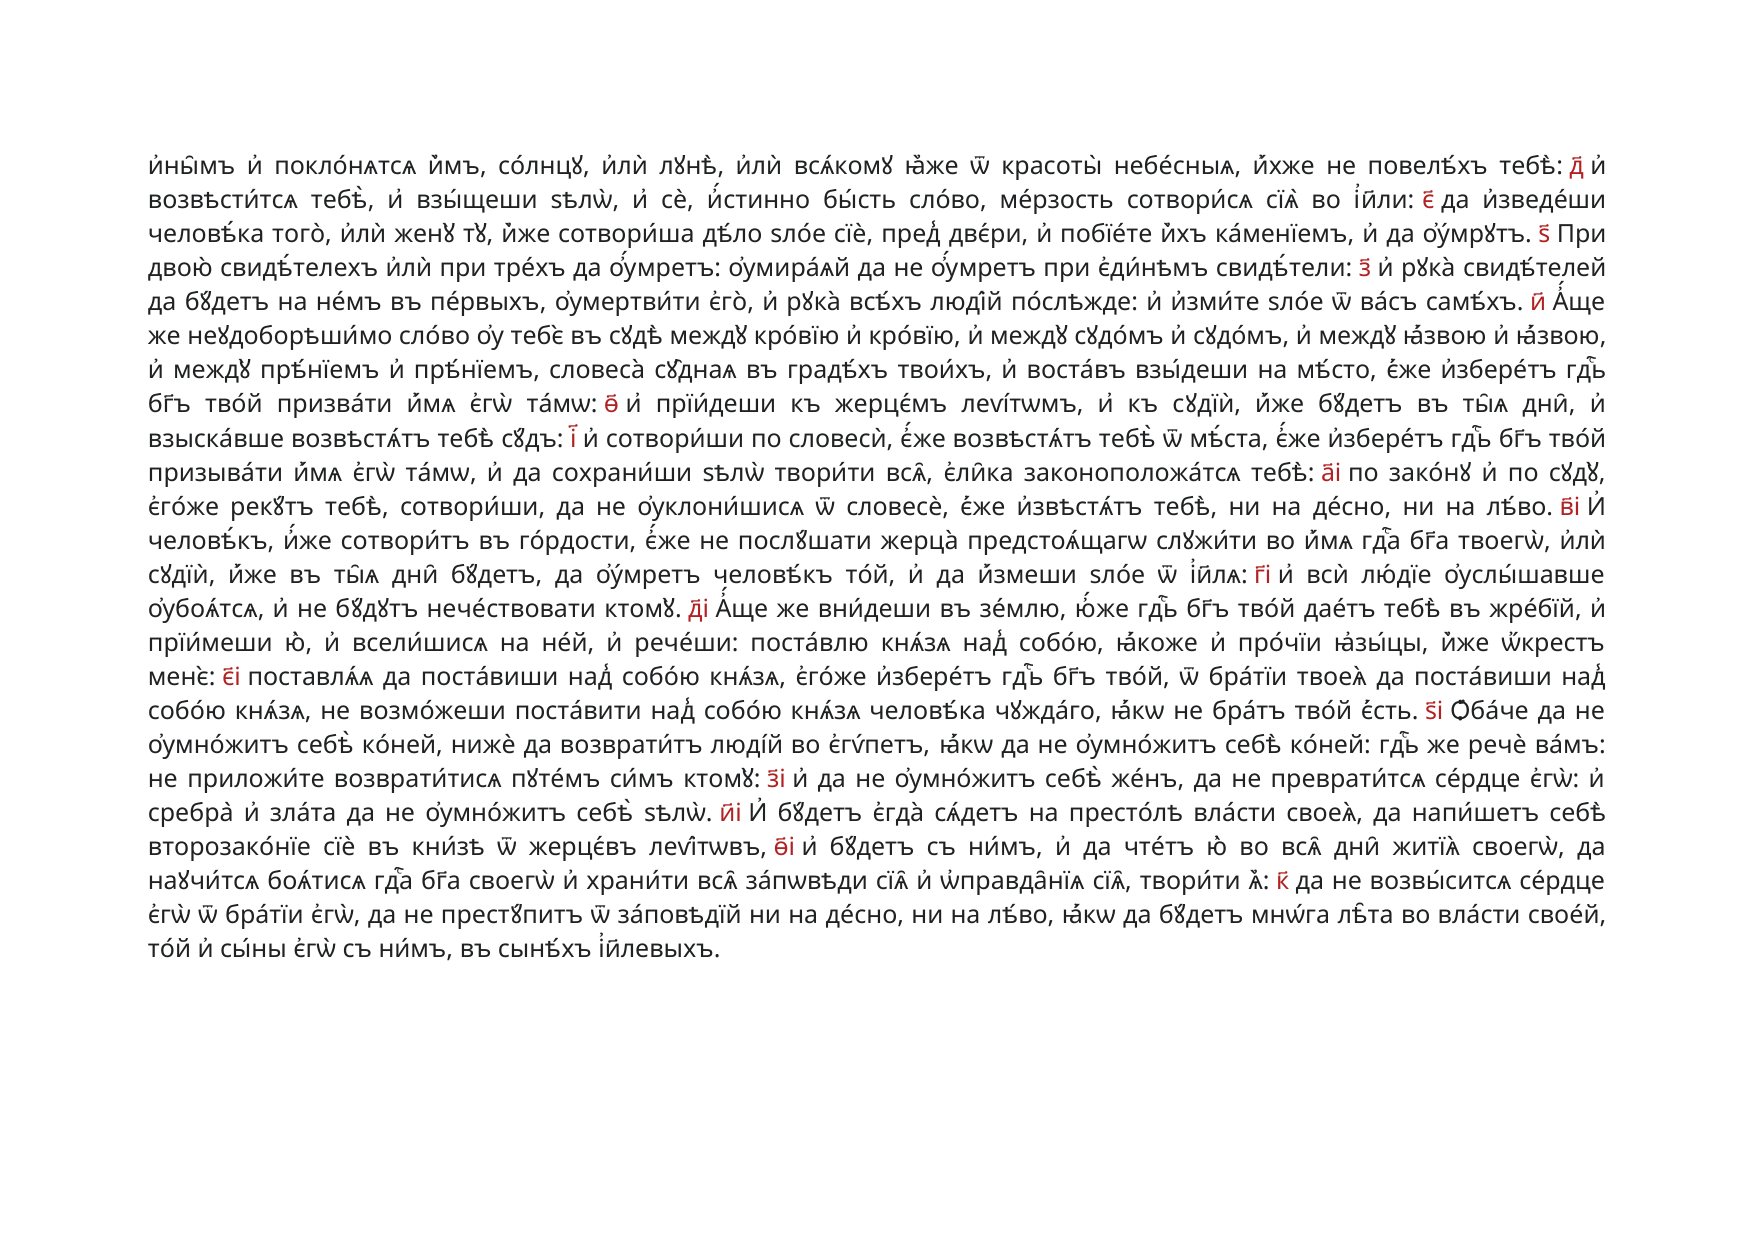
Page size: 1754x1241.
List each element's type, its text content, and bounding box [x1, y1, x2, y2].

text и҆ны̑мъ и҆ покло́нѧтсѧ и҆̀мъ, со́лнцꙋ, и҆лѝ лꙋнѣ̀, и҆лѝ всѧ́комꙋ ꙗ҆̀же ѿ красоты̀ небе́сныѧ, и҆́хже не повелѣ́хъ тебѣ̀: д҃ и҆ возвѣсти́тсѧ тебѣ̀, и҆ взы́щеши ѕѣлѡ̀, и҆ сѐ, и҆́стинно бы́сть сло́во, ме́рзость сотвори́сѧ сїѧ̀ во і҆и҃ли: є҃ да и҆зведе́ши человѣ́ка того̀, и҆лѝ женꙋ̀ тꙋ̀, и҆̀же сотвори́ша дѣ́ло ѕло́е сїѐ, пред̾ двє́ри, и҆ побїе́те и҆̀хъ ка́менїемъ, и҆ да ѹ҆́мрꙋтъ. ѕ҃ При двою̀ свидѣ́телехъ и҆лѝ при тре́хъ да ѹ҆́мретъ: ѹ҆мира́ѧй да не ѹ҆́мретъ при є҆ди́нѣмъ свидѣ́тели: з҃ и҆ рꙋка̀ свидѣ́телей да бꙋ́детъ на не́мъ въ пе́рвыхъ, ѹ҆мертви́ти є҆го̀, и҆ рꙋка̀ всѣ́хъ люді́й по́слѣжде: и҆ и҆зми́те ѕло́е ѿ ва́съ самѣ́хъ. и҃ А҆́ще же неꙋдоборѣши́мо сло́во ѹ҆ тебє̀ въ сꙋдѣ̀ междꙋ̀ кро́вїю и҆ кро́вїю, и҆ междꙋ̀ сꙋдо́мъ и҆ сꙋдо́мъ, и҆ междꙋ̀ ꙗ҆́звою и҆ ꙗ҆́звою, и҆ междꙋ̀ прѣ́нїемъ и҆ прѣ́нїемъ, словеса̀ сꙋ̑днаѧ въ градѣ́хъ твои́хъ, и҆ воста́въ взы́деши на мѣ́сто, є҆́же и҆збере́тъ гдⷭ҇ь бг҃ъ тво́й призва́ти и҆́мѧ є҆гѡ̀ та́мѡ: ѳ҃ и҆ прїи́деши къ жерцє́мъ леѵі́тѡмъ, и҆ къ сꙋдїѝ, и҆́же бꙋ́детъ въ ты̑ѧ дни̑, и҆ взыска́вше возвѣстѧ́тъ тебѣ̀ сꙋ́дъ: і҃ и҆ сотвори́ши по словесѝ, є҆́же возвѣстѧ́тъ тебѣ̀ ѿ мѣ́ста, є҆́же и҆збере́тъ гдⷭ҇ь бг҃ъ тво́й призыва́ти и҆́мѧ є҆гѡ̀ та́мѡ, и҆ да сохрани́ши ѕѣлѡ̀ твори́ти всѧ̑, є҆ли̑ка законоположа́тсѧ тебѣ̀: а҃і по зако́нꙋ и҆ по сꙋдꙋ̀, є҆го́же рекꙋ́тъ тебѣ̀, сотвори́ши, да не ѹ҆клони́шисѧ ѿ словесѐ, є҆́же и҆звѣстѧ́тъ тебѣ̀, ни на де́сно, ни на лѣ́во. в҃і И҆ человѣ́къ, и҆́же сотвори́тъ въ го́рдости, є҆́же не послꙋ́шати жерца̀ предстоѧ́щагѡ слꙋжи́ти во и҆́мѧ гдⷭ҇а бг҃а твоегѡ̀, и҆лѝ сꙋдїѝ, и҆́же въ ты̑ѧ дни̑ бꙋ́детъ, да ѹ҆́мретъ человѣ́къ то́й, и҆ да и҆́змеши ѕло́е ѿ і҆и҃лѧ: г҃і и҆ всѝ лю́дїе ѹ҆слы́шавше ѹ҆боѧ́тсѧ, и҆ не бꙋ́дꙋтъ нече́ствовати ктомꙋ̀. д҃і А҆́ще же вни́деши въ зе́млю, ю҆́же гдⷭ҇ь бг҃ъ тво́й дае́тъ тебѣ̀ въ жре́бїй, и҆ прїи́меши ю҆̀, и҆ всели́шисѧ на не́й, и҆ рече́ши: поста́влю кнѧ́зѧ над̾ собо́ю, ꙗ҆́коже и҆ про́чїи ꙗ҆зы́цы, и҆̀же ѡ҆́крестъ менє̀: є҃і поставлѧ́ѧ да поста́виши над̾ собо́ю кнѧ́зѧ, є҆го́же и҆збере́тъ гдⷭ҇ь бг҃ъ тво́й, ѿ бра́тїи твоеѧ̀ да поста́виши над̾ собо́ю кнѧ́зѧ, не возмо́жеши поста́вити над̾ собо́ю кнѧ́зѧ человѣ́ка чꙋжда́го, ꙗ҆́кѡ не бра́тъ тво́й є҆́сть. ѕ҃і Ѻ҆ба́че да не ѹ҆мно́житъ себѣ̀ ко́ней, нижѐ да возврати́тъ люді́й во є҆гѵ́петъ, ꙗ҆́кѡ да не ѹ҆мно́житъ себѣ̀ ко́ней: гдⷭ҇ь же речѐ ва́мъ: не приложи́те возврати́тисѧ пꙋте́мъ си́мъ ктомꙋ̀: з҃і и҆ да не ѹ҆мно́житъ себѣ̀ же́нъ, да не преврати́тсѧ се́рдце є҆гѡ̀: и҆ сребра̀ и҆ зла́та да не ѹ҆мно́житъ себѣ̀ ѕѣлѡ̀. и҃і И҆ бꙋ́детъ є҆гда̀ сѧ́детъ на престо́лѣ вла́сти своеѧ̀, да напи́шетъ себѣ̀ второзако́нїе сїѐ въ кни́зѣ ѿ жерцє́въ леѵі́тѡвъ, ѳ҃і и҆ бꙋ́детъ съ ни́мъ, и҆ да чте́тъ ю҆̀ во всѧ̑ дни̑ житїѧ̀ своегѡ̀, да наꙋчи́тсѧ боѧ́тисѧ гдⷭ҇а бг҃а своегѡ̀ и҆ храни́ти всѧ̑ за́пѡвѣди сїѧ̑ и҆ ѡ҆правда̑нїѧ сїѧ̑, твори́ти ѧ҆̀: к҃ да не возвы́ситсѧ се́рдце є҆гѡ̀ ѿ бра́тїи є҆гѡ̀, да не престꙋ́питъ ѿ за́повѣдїй ни на де́сно, ни на лѣ́во, ꙗ҆́кѡ да бꙋ́детъ мнѡ́га лѣ̑та во вла́сти свое́й, то́й и҆ сы́ны є҆гѡ̀ съ ни́мъ, въ сынѣ́хъ і҆и҃левыхъ. [148, 148, 1606, 965]
